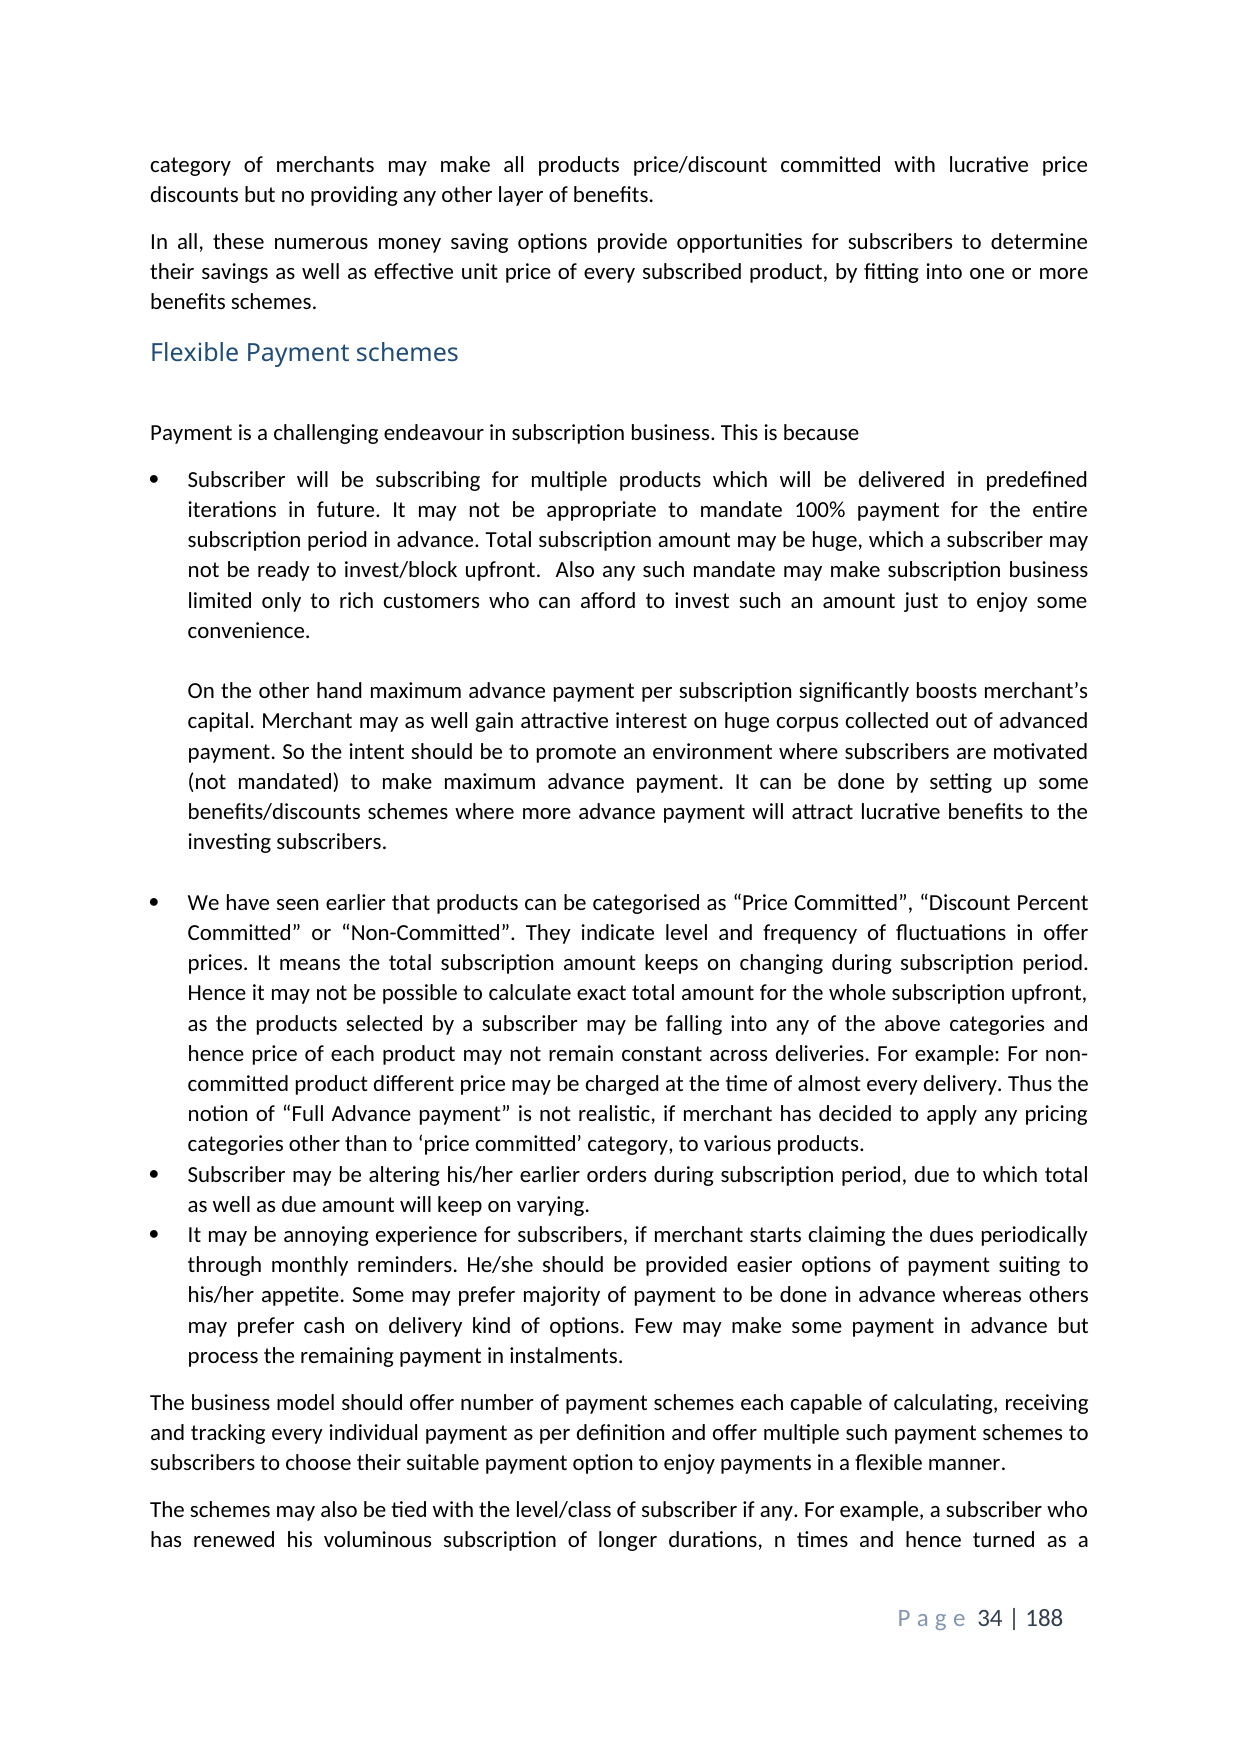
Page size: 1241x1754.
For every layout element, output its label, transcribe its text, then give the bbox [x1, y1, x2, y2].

text The business model should offer number of payment schemes each capable of calculating, receiving and tracking every individual payment as per definition and offer multiple such payment schemes to subscribers to choose their suitable payment option to enjoy payments in a flexible manner. [150, 1388, 1090, 1476]
list Subscriber will be subscribing for multiple products which will be delivered in predefined iterations in future. It may not be appropriate to mandate 100% payment for the entire subscription period in advance. Total subscription amount may be huge, which a subscriber may not be ready to invest/block upfront. Also any such mandate may make subscription business limited only to rich customers who can afford to invest such an amount just to enjoy some convenience. [150, 465, 1090, 644]
list It may be annoying experience for subscribers, if merchant starts claiming the dues periodically through monthly reminders. He/she should be provided easier options of payment suiting to his/her appetite. Some may prefer majority of payment to be done in advance whereas others may prefer cash on delivery kind of options. Few may make some payment in advance but process the remaining payment in instalments. [150, 1220, 1090, 1369]
list Subscriber may be altering his/her earlier orders during subscription period, due to which total as well as due amount will keep on varying. [150, 1160, 1090, 1218]
text category of merchants may make all products price/discount committed with lucrative price discounts but no providing any other layer of benefits. [150, 150, 1090, 208]
text In all, these numerous money saving options provide opportunities for subscribers to determine their savings as well as effective unit price of every subscribed product, by fitting into one or more benefits schemes. [150, 227, 1090, 316]
subtitle Flexible Payment schemes [150, 334, 1090, 368]
list We have seen earlier that products can be categorised as “Price Committed”, “Discount Percent Committed” or “Non-Committed”. They indicate level and frequency of fluctuations in offer prices. It means the total subscription amount keeps on changing during subscription period. Hence it may not be possible to calculate exact total amount for the whole subscription upfront, as the products selected by a subscriber may be falling into any of the above categories and hence price of each product may not remain constant across deliveries. For example: For non-committed product different price may be charged at the time of almost every delivery. Thus the notion of “Full Advance payment” is not realistic, if merchant has decided to apply any pricing categories other than to ‘price committed’ category, to various products. [150, 888, 1090, 1157]
text The schemes may also be tied with the level/class of subscriber if any. For example, a subscriber who has renewed his voluminous subscription of longer durations, n times and hence turned as a [150, 1495, 1090, 1553]
text Payment is a challenging endeavour in subscription business. This is because [150, 418, 1090, 446]
list On the other hand maximum advance payment per subscription significantly boosts merchant’s capital. Merchant may as well gain attractive interest on huge corpus collected out of advanced payment. So the intent should be to promote an environment where subscribers are motivated (not mandated) to make maximum advance payment. It can be done by setting up some benefits/discounts schemes where more advance payment will attract lucrative benefits to the investing subscribers. [187, 676, 1090, 855]
